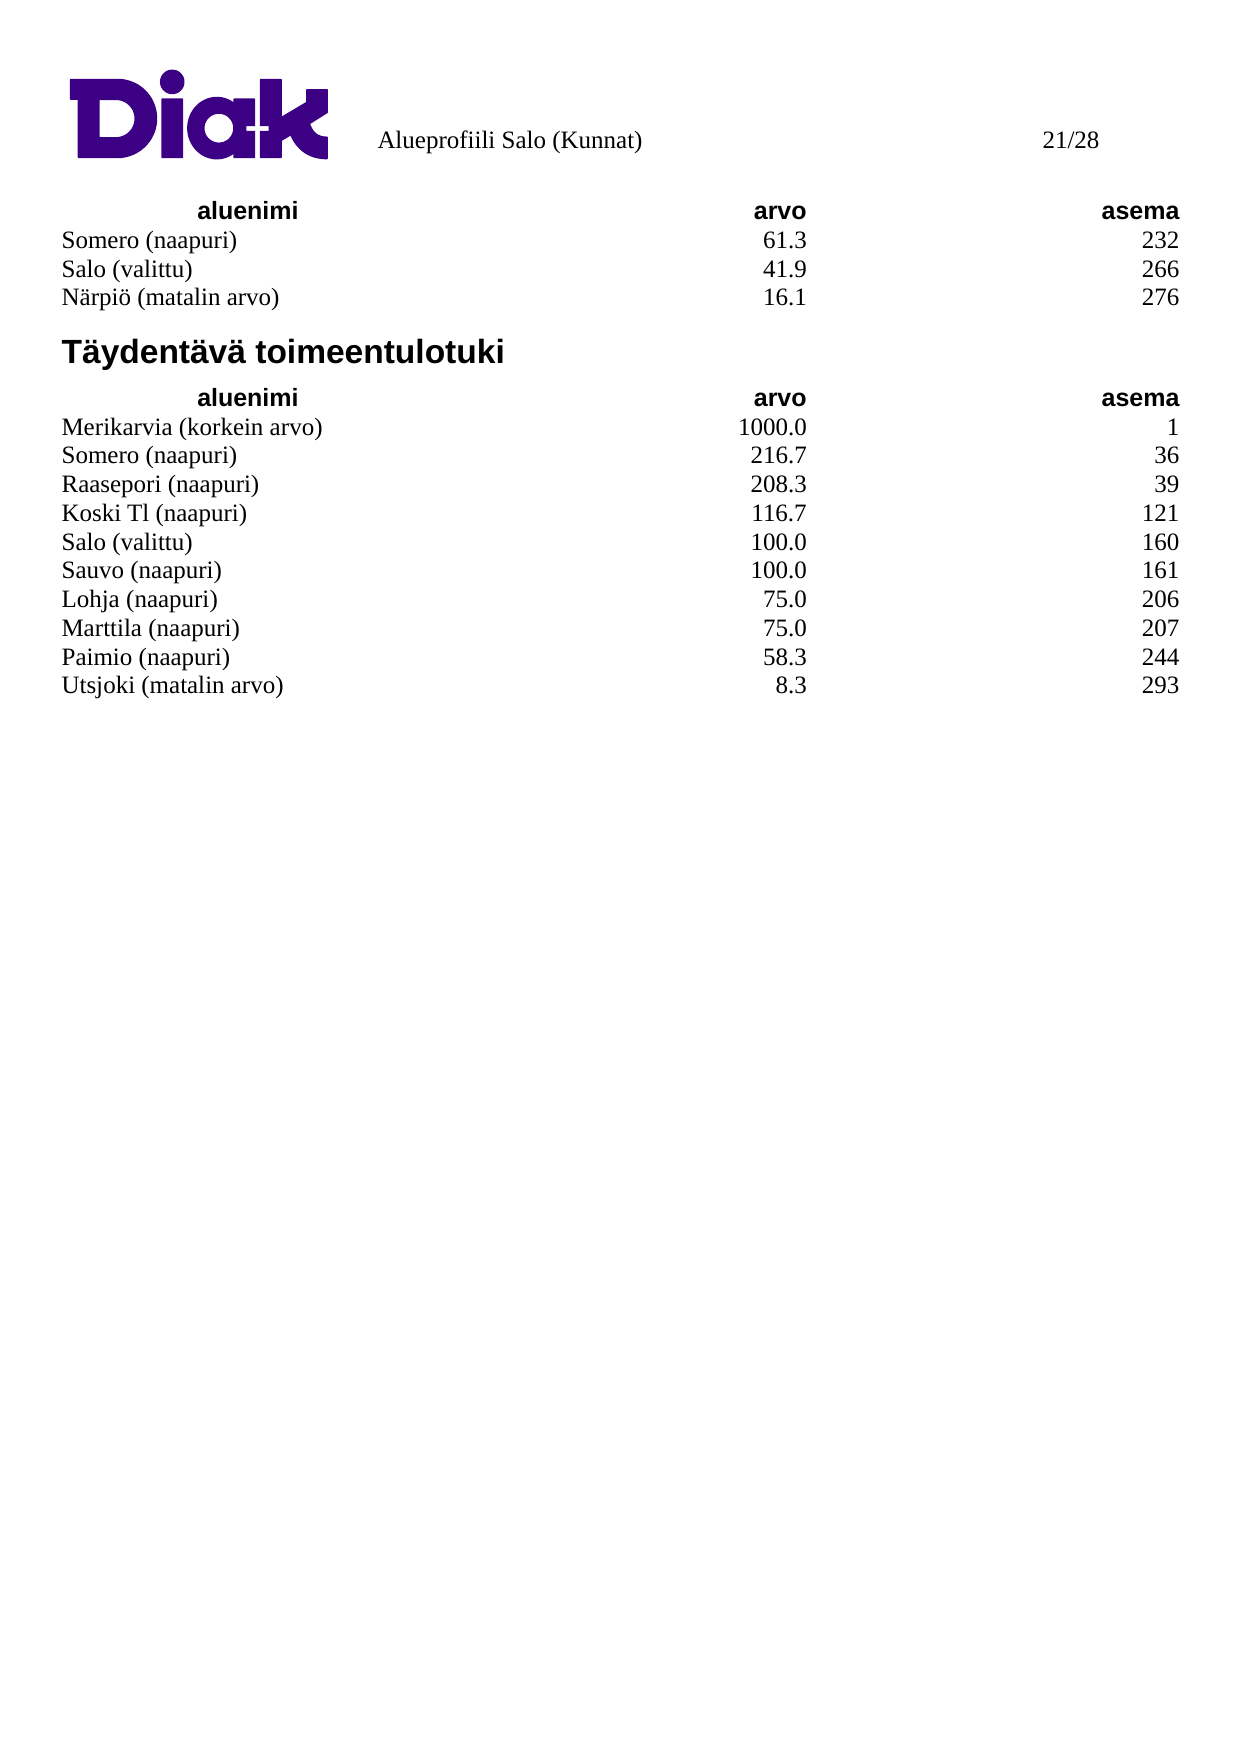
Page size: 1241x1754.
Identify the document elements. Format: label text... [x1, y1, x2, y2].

table_cell 1000.0 [434, 412, 806, 441]
table_cell 121 [806, 498, 1179, 527]
table_header aluenimi [61, 196, 434, 225]
table_cell Salo (valittu) [61, 527, 434, 556]
table_cell Sauvo (naapuri) [61, 556, 434, 584]
table_cell Somero (naapuri) [61, 441, 434, 469]
table_header arvo [434, 383, 806, 412]
table_cell 61.3 [434, 225, 806, 254]
table_cell 16.1 [434, 283, 806, 311]
table_cell 41.9 [434, 254, 806, 282]
table_cell 216.7 [434, 441, 806, 469]
table_cell 39 [806, 469, 1179, 498]
table_cell 276 [806, 283, 1179, 311]
table_cell Koski Tl (naapuri) [61, 498, 434, 527]
table_cell 8.3 [434, 671, 806, 699]
table_cell 1 [806, 412, 1179, 441]
table_cell Närpiö (matalin arvo) [61, 283, 434, 311]
table_cell 100.0 [434, 556, 806, 584]
table_cell Somero (naapuri) [61, 225, 434, 254]
table_cell 244 [806, 642, 1179, 671]
table_cell 208.3 [434, 469, 806, 498]
table_header arvo [434, 196, 806, 225]
table_cell 58.3 [434, 642, 806, 671]
table_cell 160 [806, 527, 1179, 556]
table_cell Utsjoki (matalin arvo) [61, 671, 434, 699]
table_cell 116.7 [434, 498, 806, 527]
table_cell Marttila (naapuri) [61, 613, 434, 642]
table_cell Merikarvia (korkein arvo) [61, 412, 434, 441]
table_cell 266 [806, 254, 1179, 282]
table_header asema [806, 383, 1179, 412]
table_cell Raasepori (naapuri) [61, 469, 434, 498]
table_header asema [806, 196, 1179, 225]
table_cell 207 [806, 613, 1179, 642]
table_cell 206 [806, 584, 1179, 613]
table_cell 75.0 [434, 584, 806, 613]
table_cell 161 [806, 556, 1179, 584]
table_cell Salo (valittu) [61, 254, 434, 282]
table_header aluenimi [61, 383, 434, 412]
table_cell 232 [806, 225, 1179, 254]
table_cell 293 [806, 671, 1179, 699]
table_cell Paimio (naapuri) [61, 642, 434, 671]
table_cell Lohja (naapuri) [61, 584, 434, 613]
subtitle Täydentävä toimeentulotuki [61, 332, 1179, 371]
table_cell 75.0 [434, 613, 806, 642]
table_cell 36 [806, 441, 1179, 469]
table_cell 100.0 [434, 527, 806, 556]
